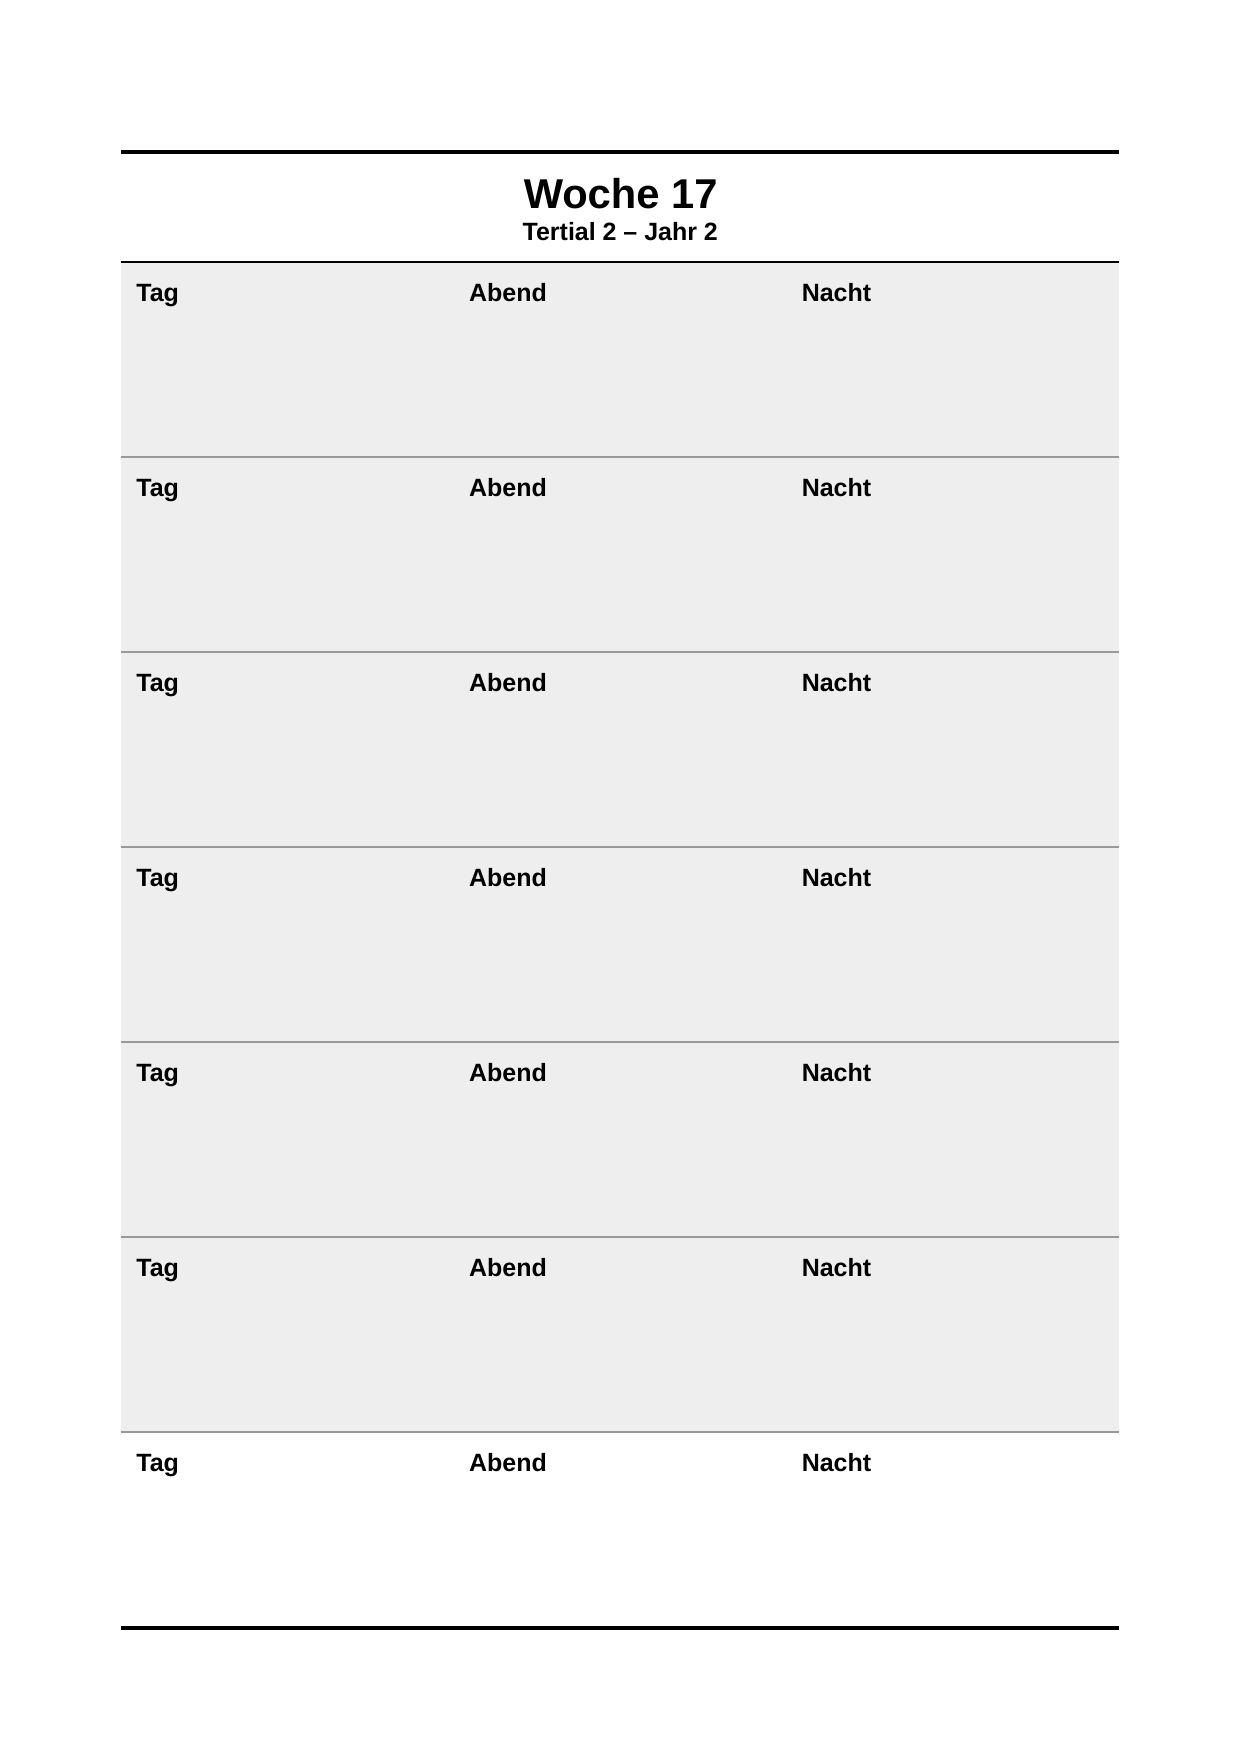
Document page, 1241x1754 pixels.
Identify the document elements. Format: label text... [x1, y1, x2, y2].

table_cell Abend [454, 263, 787, 456]
table_cell Nacht [787, 653, 1119, 846]
table_cell Abend [454, 848, 787, 1041]
table_cell Tag [121, 458, 454, 651]
table_cell Nacht [787, 848, 1119, 1041]
table_cell Nacht [787, 458, 1119, 651]
table_cell Nacht [787, 1238, 1119, 1431]
table_cell Tag [121, 1043, 454, 1236]
table_cell Abend [454, 458, 787, 651]
table_cell Tag [121, 263, 454, 456]
table_cell Abend [454, 1043, 787, 1236]
table_cell Tag [121, 1238, 454, 1431]
table_header Woche 17 Tertial 2 – Jahr 2 [121, 154, 1119, 261]
table_cell Tag [121, 848, 454, 1041]
table_cell Abend [454, 653, 787, 846]
table_cell Abend [454, 1238, 787, 1431]
table_cell Nacht [787, 1043, 1119, 1236]
table_cell Tag [121, 653, 454, 846]
table_cell Abend [454, 1433, 787, 1626]
table_cell Nacht [787, 1433, 1119, 1626]
table_cell Tag [121, 1433, 454, 1626]
table_cell Nacht [787, 263, 1119, 456]
